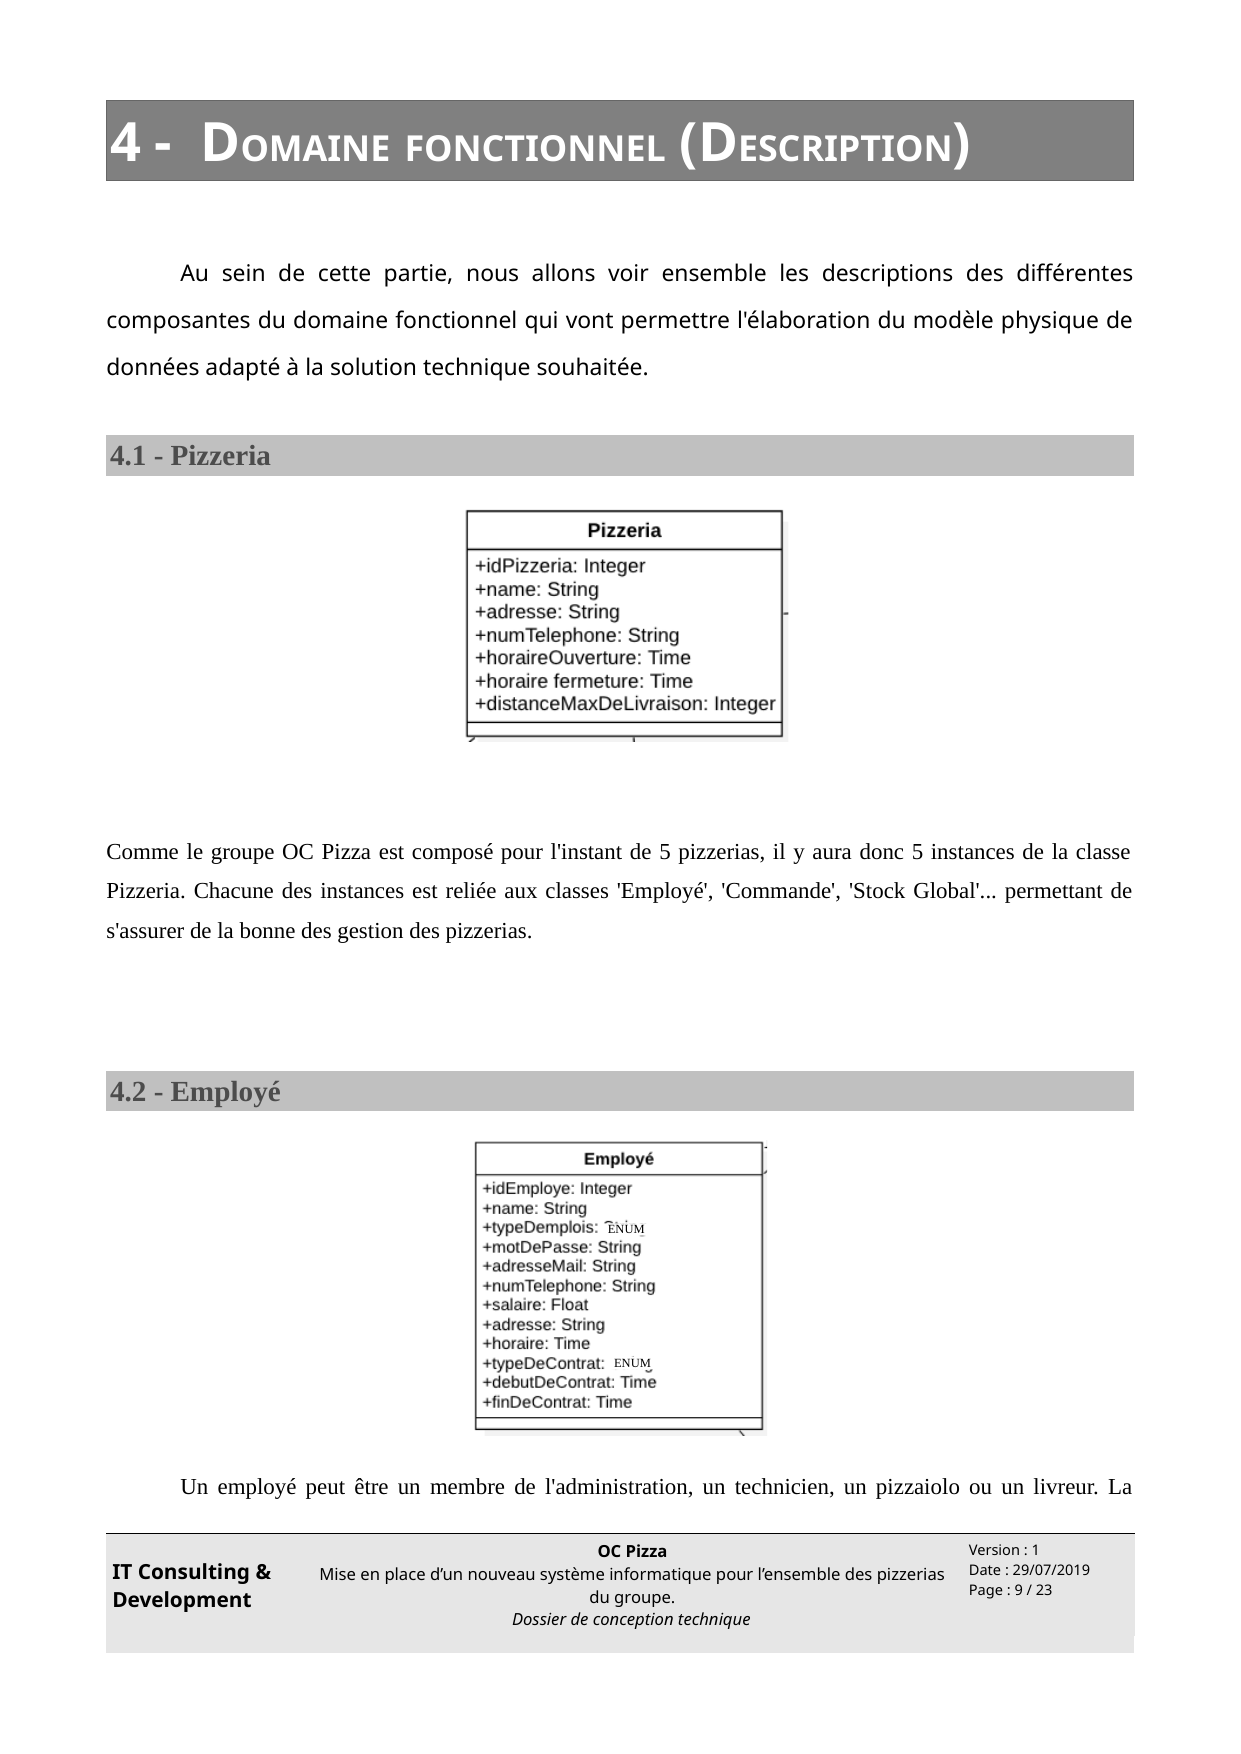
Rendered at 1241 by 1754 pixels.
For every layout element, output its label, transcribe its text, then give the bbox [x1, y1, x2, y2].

picture [473, 1140, 768, 1436]
text Comme le groupe OC Pizza est composé pour l'instant de 5 pizzerias, il y aura donc 5 instances de la classe Pizzeria. Chacune des instances est reliée aux classes 'Employé', 'Commande', 'Stock Global'... permettant de s'assurer de la bonne des gestion des pizzerias. [106, 838, 1134, 943]
text Au sein de cette partie, nous allons voir ensemble les descriptions des différentes composantes du domaine fonctionnel qui vont permettre l'élaboration du modèle physique de données adapté à la solution technique souhaitée. [106, 257, 1134, 382]
text Un employé peut être un membre de l'administration, un technicien, un pizzaiolo ou un livreur. La [106, 1473, 1134, 1499]
subtitle Domaine fonctionnel (Description) [107, 101, 1133, 180]
subtitle Pizzeria [107, 436, 1133, 475]
picture [462, 504, 789, 742]
subtitle Employé [107, 1072, 1133, 1110]
